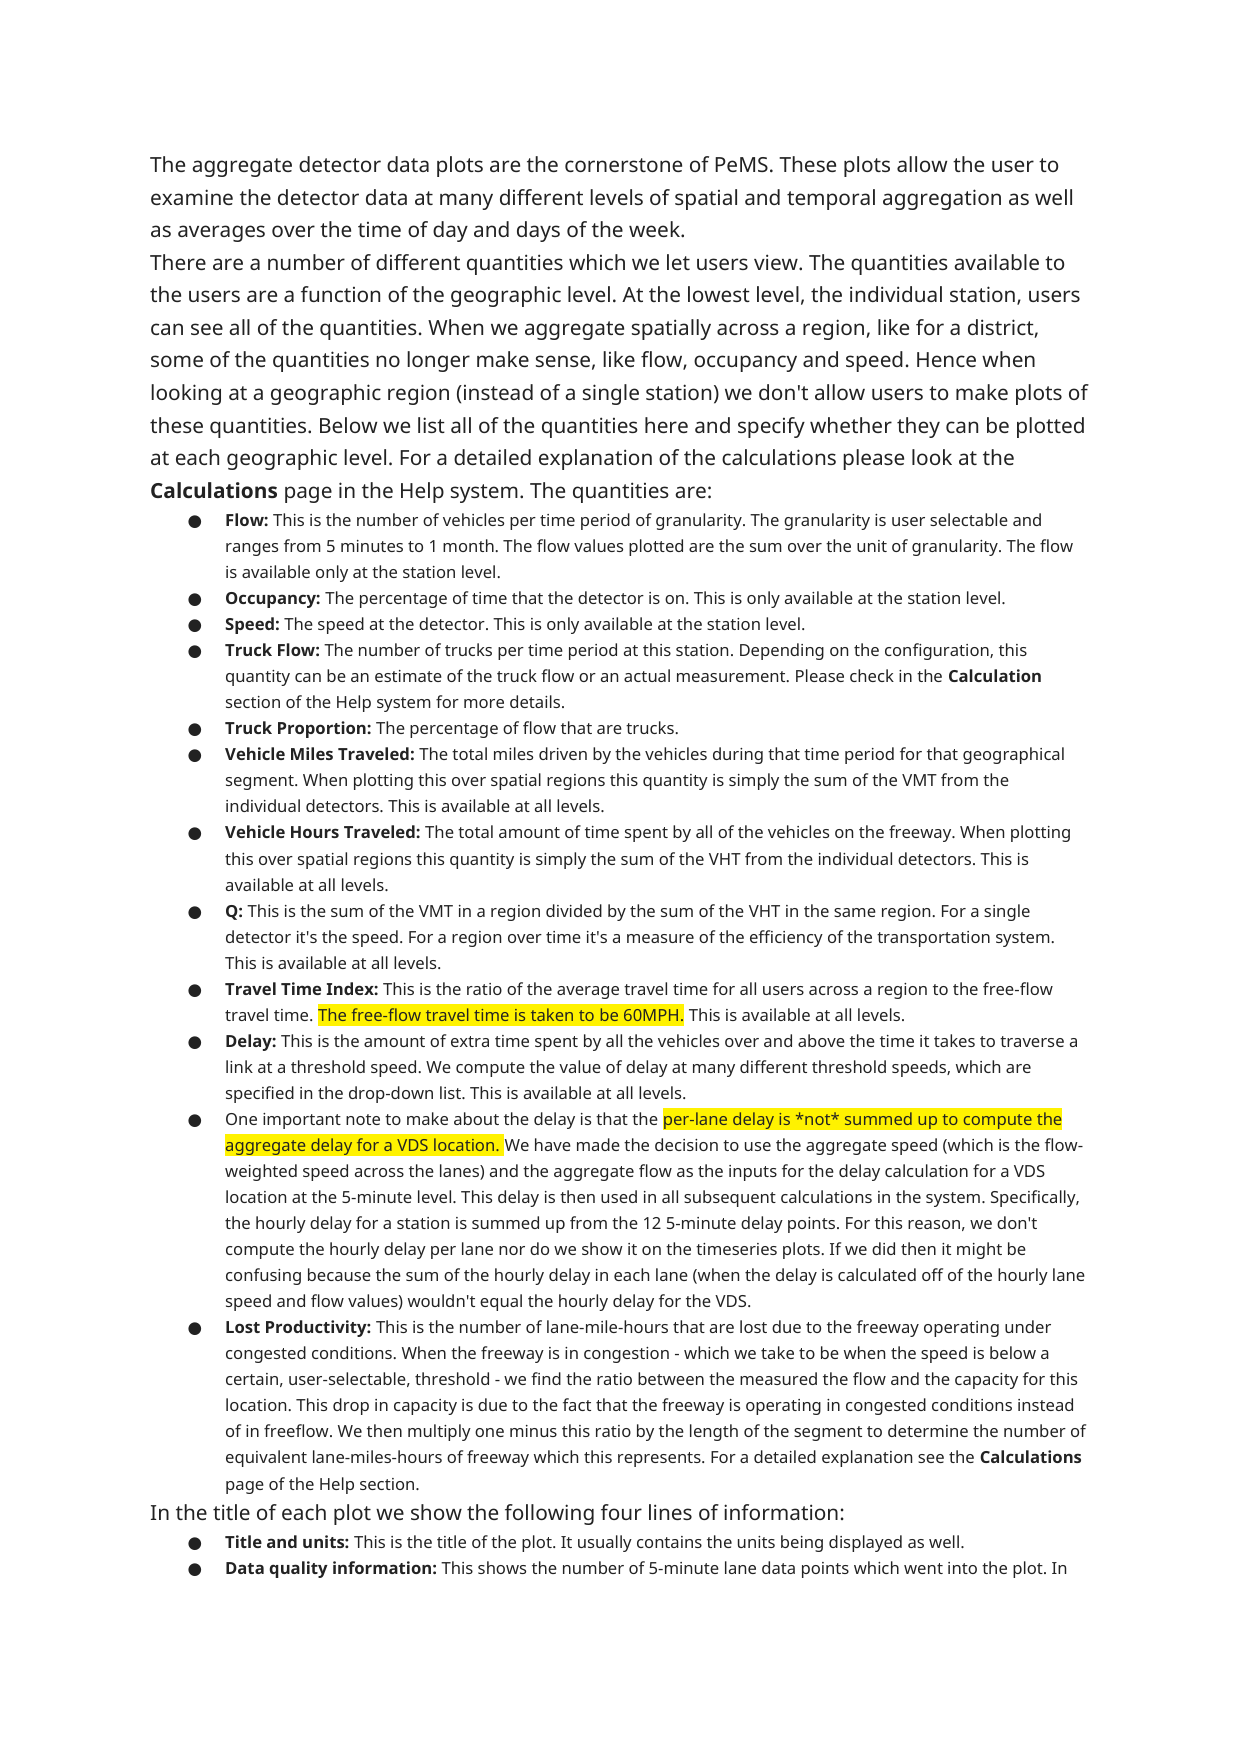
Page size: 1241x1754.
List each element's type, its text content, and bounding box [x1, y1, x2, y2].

list Q: This is the sum of the VMT in a region divided by the sum of the VHT in the same region. For a single detector it's the speed. For a region over time it's a measure of the efficiency of the transportation system. This is available at all levels. [187, 899, 1090, 974]
text In the title of each plot we show the following four lines of information: [150, 1498, 1090, 1527]
list Flow: This is the number of vehicles per time period of granularity. The granularity is user selectable and ranges from 5 minutes to 1 month. The flow values plotted are the sum over the unit of granularity. The flow is available only at the station level. [187, 509, 1090, 583]
list Data quality information: This shows the number of 5-minute lane data points which went into the plot. In [187, 1557, 1090, 1579]
text The aggregate detector data plots are the cornerstone of PeMS. These plots allow the user to examine the detector data at many different levels of spatial and temporal aggregation as well as averages over the time of day and days of the week. [150, 150, 1090, 244]
list Travel Time Index: This is the ratio of the average travel time for all users across a region to the free-flow travel time. The free-flow travel time is taken to be 60MPH. This is available at all levels. [187, 977, 1090, 1026]
list One important note to make about the delay is that the per-lane delay is *not* summed up to compute the aggregate delay for a VDS location. We have made the decision to use the aggregate speed (which is the flow-weighted speed across the lanes) and the aggregate flow as the inputs for the delay calculation for a VDS location at the 5-minute level. This delay is then used in all subsequent calculations in the system. Specifically, the hourly delay for a station is summed up from the 12 5-minute delay points. For this reason, we don't compute the hourly delay per lane nor do we show it on the timeseries plots. If we did then it might be confusing because the sum of the hourly delay in each lane (when the delay is calculated off of the hourly lane speed and flow values) wouldn't equal the hourly delay for the VDS. [187, 1108, 1090, 1313]
list Vehicle Hours Traveled: The total amount of time spent by all of the vehicles on the freeway. When plotting this over spatial regions this quantity is simply the sum of the VHT from the individual detectors. This is available at all levels. [187, 821, 1090, 896]
list Title and units: This is the title of the plot. It usually contains the units being displayed as well. [187, 1531, 1090, 1553]
list Truck Proportion: The percentage of flow that are trucks. [187, 717, 1090, 740]
list Occupancy: The percentage of time that the detector is on. This is only available at the station level. [187, 587, 1090, 609]
list Speed: The speed at the detector. This is only available at the station level. [187, 613, 1090, 636]
list Truck Flow: The number of trucks per time period at this station. Depending on the configuration, this quantity can be an estimate of the truck flow or an actual measurement. Please check in the Calculation section of the Help system for more details. [187, 639, 1090, 714]
text There are a number of different quantities which we let users view. The quantities available to the users are a function of the geographic level. At the lowest level, the individual station, users can see all of the quantities. When we aggregate spatially across a region, like for a district, some of the quantities no longer make sense, like flow, occupancy and speed. Hence when looking at a geographic region (instead of a single station) we don't allow users to make plots of these quantities. Below we list all of the quantities here and specify whether they can be plotted at each geographic level. For a detailed explanation of the calculations please look at the Calculations page in the Help system. The quantities are: [150, 248, 1090, 504]
list Vehicle Miles Traveled: The total miles driven by the vehicles during that time period for that geographical segment. When plotting this over spatial regions this quantity is simply the sum of the VMT from the individual detectors. This is available at all levels. [187, 743, 1090, 818]
list Delay: This is the amount of extra time spent by all the vehicles over and above the time it takes to traverse a link at a threshold speed. We compute the value of delay at many different threshold speeds, which are specified in the drop-down list. This is available at all levels. [187, 1029, 1090, 1104]
list Lost Productivity: This is the number of lane-mile-hours that are lost due to the freeway operating under congested conditions. When the freeway is in congestion - which we take to be when the speed is below a certain, user-selectable, threshold - we find the ratio between the measured the flow and the capacity for this location. This drop in capacity is due to the fact that the freeway is operating in congested conditions instead of in freeflow. We then multiply one minus this ratio by the length of the segment to determine the number of equivalent lane-miles-hours of freeway which this represents. For a detailed explanation see the Calculations page of the Help section. [187, 1316, 1090, 1495]
